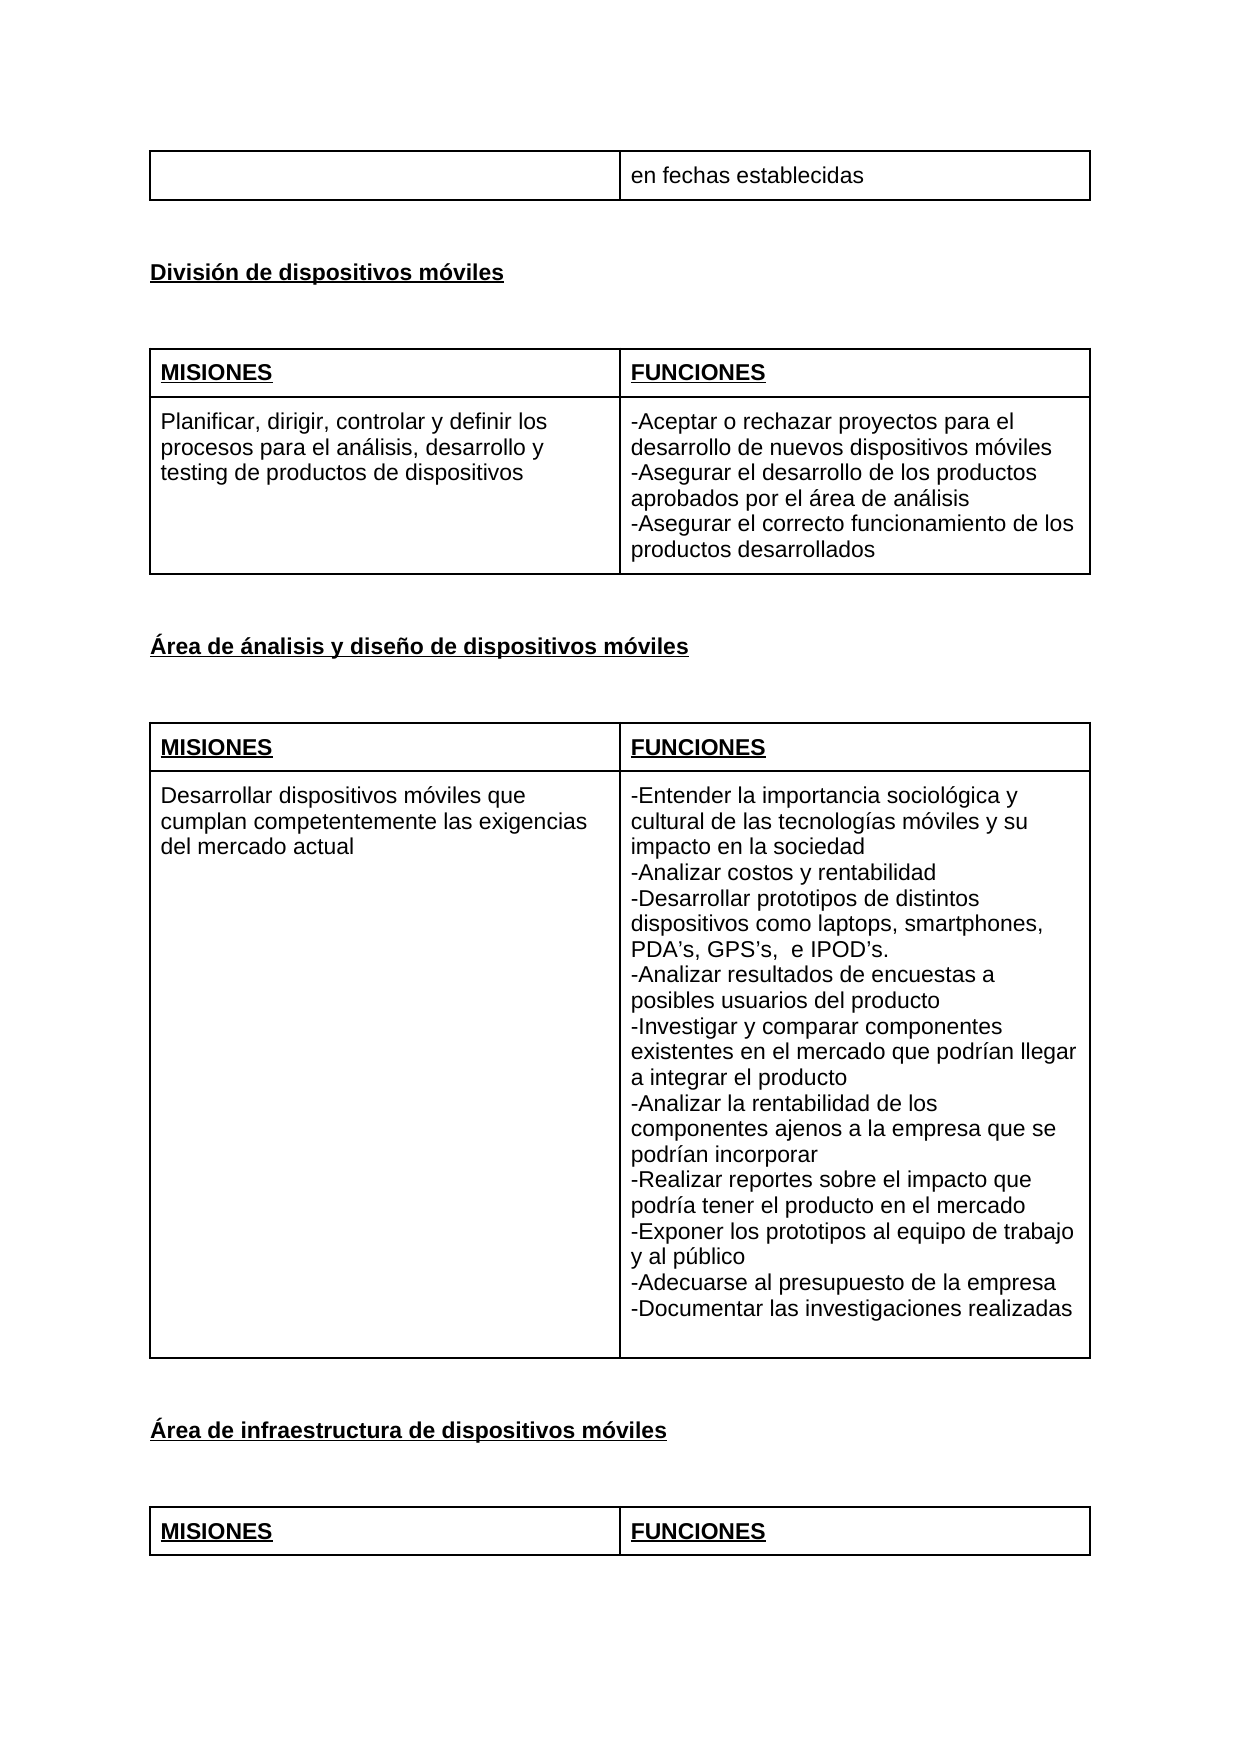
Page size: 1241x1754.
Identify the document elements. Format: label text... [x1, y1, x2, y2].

table_cell -Aceptar o rechazar proyectos para el desarrollo de nuevos dispositivos móviles -Asegurar el desarrollo de los productos aprobados por el área de análisis -Asegurar el correcto funcionamiento de los productos desarrollados [621, 398, 1089, 573]
table_cell Desarrollar dispositivos móviles que cumplan competentemente las exigencias del mercado actual [151, 772, 619, 1357]
text Área de ánalisis y diseño de dispositivos móviles [150, 633, 1091, 659]
text División de dispositivos móviles [150, 259, 1091, 285]
table_header FUNCIONES [621, 1508, 1089, 1554]
table_cell Planificar, dirigir, controlar y definir los procesos para el análisis, desarrollo y testing de productos de dispositivos [151, 398, 619, 573]
table_header MISIONES [151, 724, 619, 770]
table_header FUNCIONES [621, 350, 1089, 396]
text Área de infraestructura de dispositivos móviles [150, 1418, 1091, 1443]
table_cell -Entender la importancia sociológica y cultural de las tecnologías móviles y su impacto en la sociedad -Analizar costos y rentabilidad -Desarrollar prototipos de distintos dispositivos como laptops, smartphones, PDA’s, GPS’s, e IPOD’s. -Analizar resultados de encuestas a posibles usuarios del producto -Investigar y comparar componentes existentes en el mercado que podrían llegar a integrar el producto -Analizar la rentabilidad de los componentes ajenos a la empresa que se podrían incorporar -Realizar reportes sobre el impacto que podría tener el producto en el mercado -Exponer los prototipos al equipo de trabajo y al público -Adecuarse al presupuesto de la empresa -Documentar las investigaciones realizadas [621, 772, 1089, 1357]
table_cell en fechas establecidas [621, 152, 1089, 198]
table_header MISIONES [151, 350, 619, 396]
table_cell [151, 152, 619, 198]
table_header FUNCIONES [621, 724, 1089, 770]
table_header MISIONES [151, 1508, 619, 1554]
